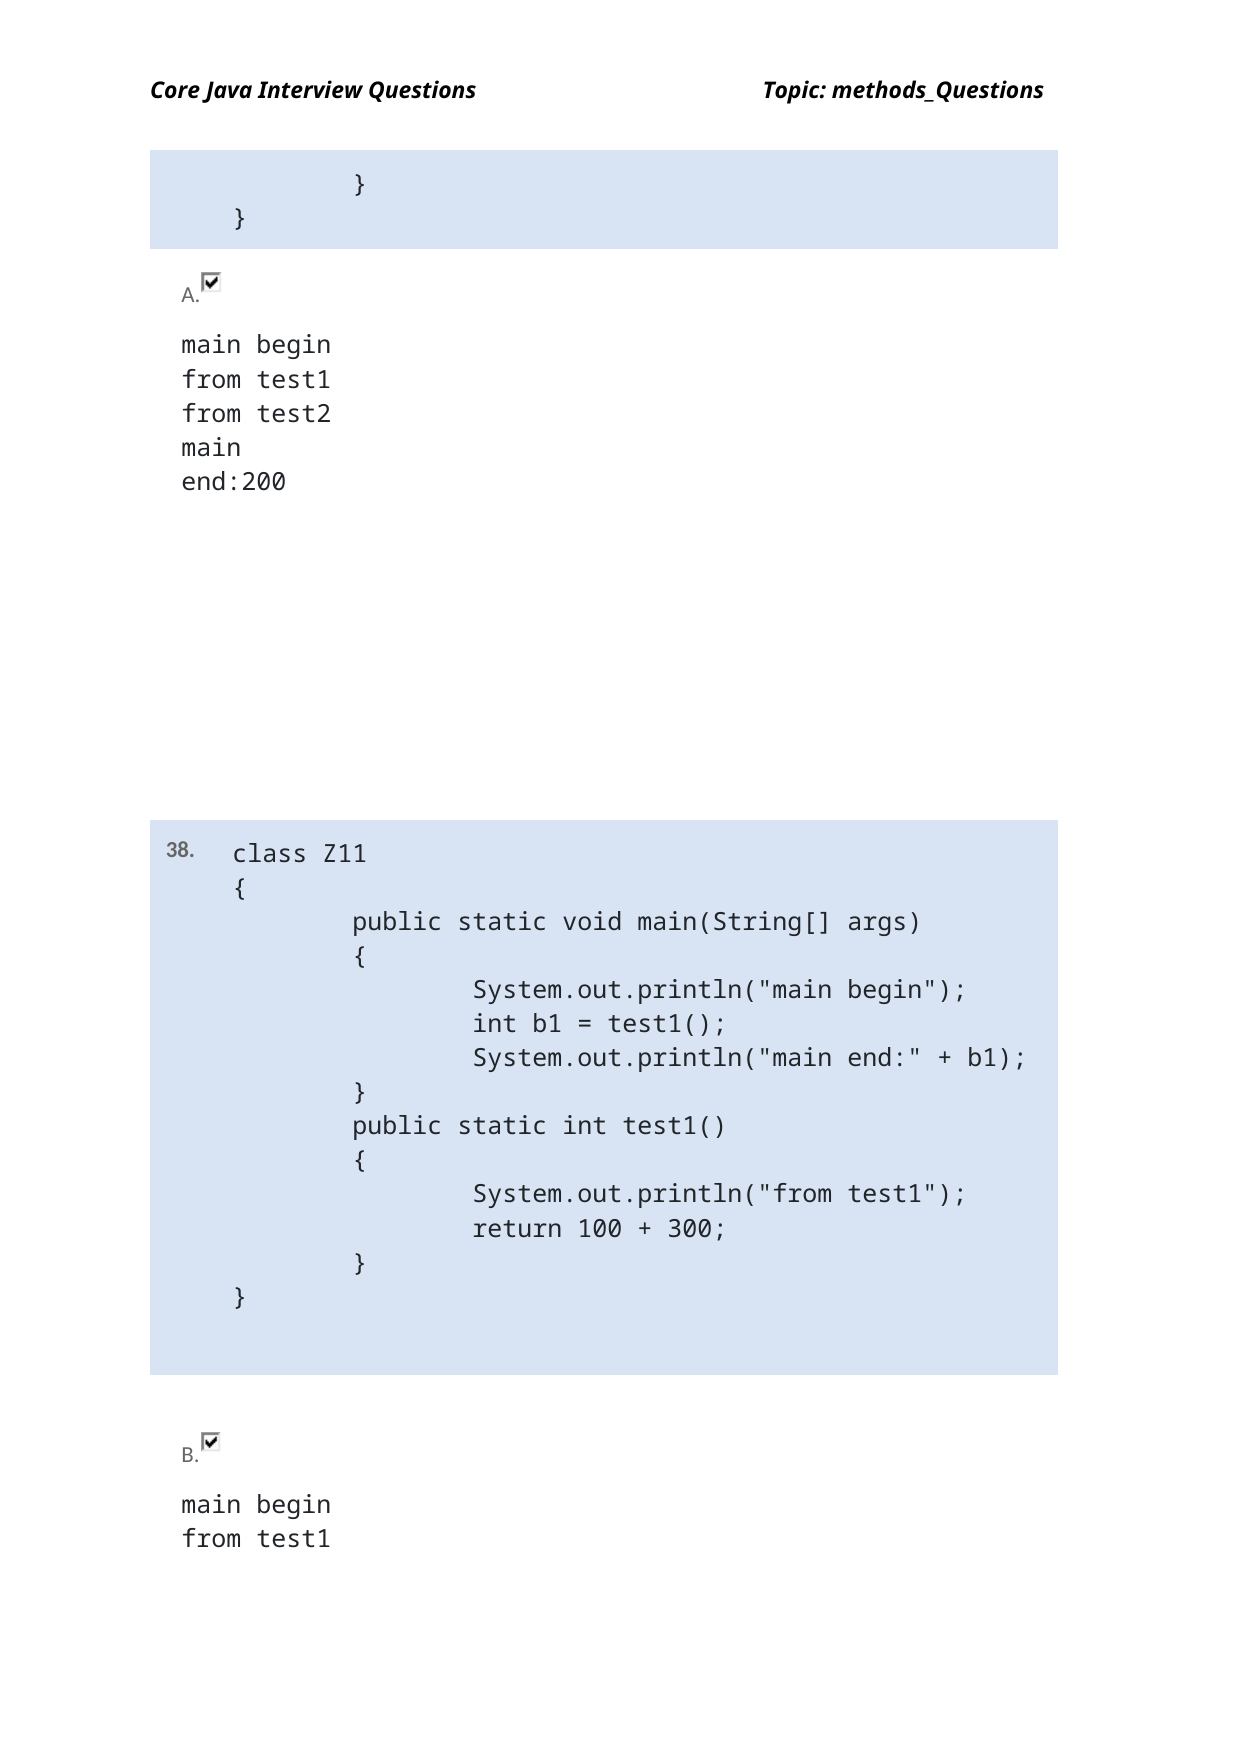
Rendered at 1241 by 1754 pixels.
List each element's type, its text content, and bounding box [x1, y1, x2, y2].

table_header } } [216, 150, 1058, 249]
table_cell class Z11 { public static void main(String[] args) { System.out.println("main begin"); int b1 = test1(); System.out.println("main end:" + b1); } public static int test1() { System.out.println("from test1"); return 100 + 300; } } [216, 820, 1058, 1375]
table_header [181, 702, 250, 804]
table_header [181, 1390, 442, 1424]
table_cell 38. [150, 820, 216, 1375]
table_header [181, 600, 332, 702]
table_cell [150, 249, 1090, 820]
table_header [1058, 150, 1090, 249]
table_cell [1058, 820, 1090, 1375]
table_header [150, 150, 216, 249]
table_cell [150, 1375, 1090, 1570]
table_header A. main begin from test1 from test2 main end:200 [181, 265, 360, 600]
table_header B. main begin from test1 [181, 1425, 360, 1555]
